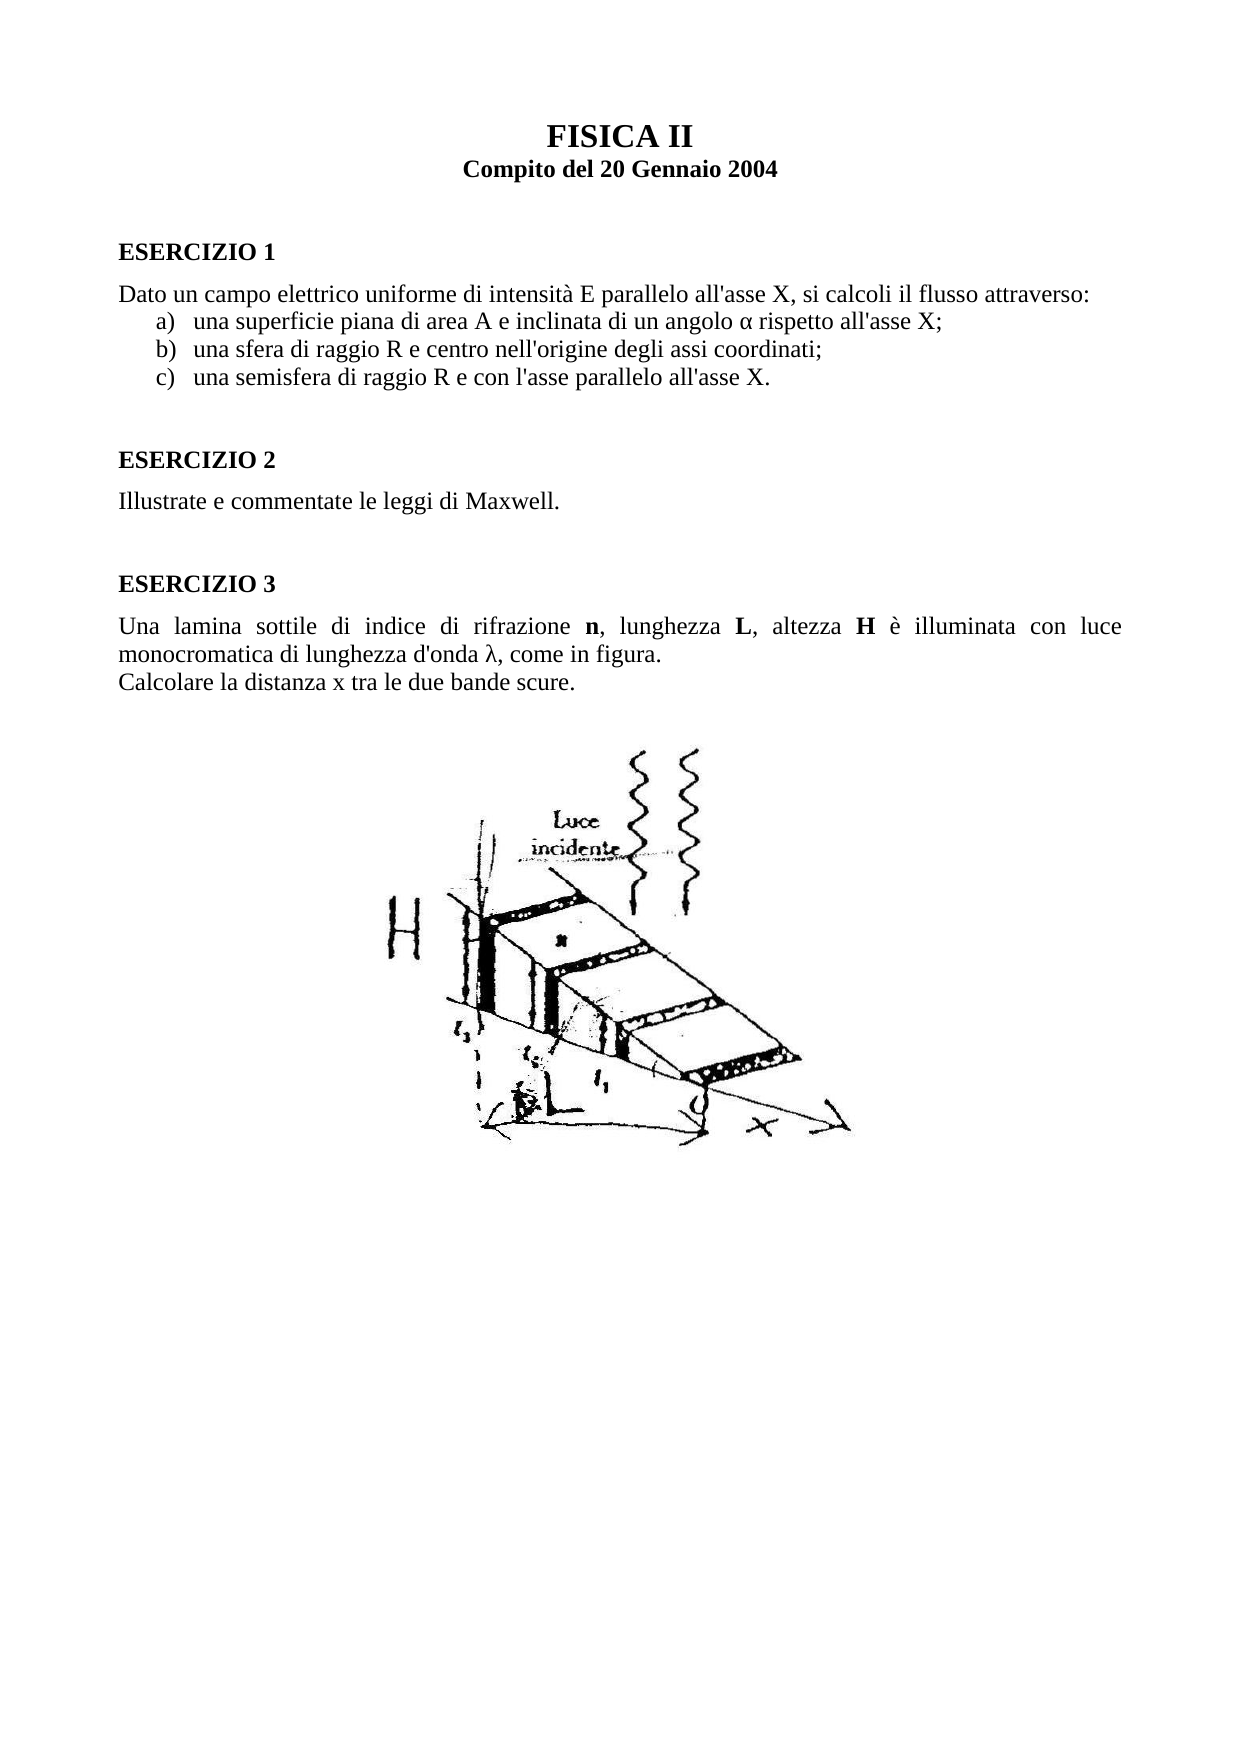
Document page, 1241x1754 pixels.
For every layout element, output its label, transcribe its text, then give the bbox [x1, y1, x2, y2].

text Illustrate e commentate le leggi di Maxwell. [118, 487, 1122, 515]
text Una lamina sottile di indice di rifrazione n, lunghezza L, altezza H è illuminata con luce monocromatica di lunghezza d'onda λ, come in figura. [118, 612, 1122, 668]
text Calcolare la distanza x tra le due bande scure. [118, 668, 1122, 695]
list una sfera di raggio R e centro nell'origine degli assi coordinati; [156, 335, 1122, 363]
list una semisfera di raggio R e con l'asse parallelo all'asse X. [156, 363, 1122, 391]
list una superficie piana di area A e inclinata di un angolo α rispetto all'asse X; [156, 307, 1122, 335]
picture [365, 723, 875, 1179]
text ESERCIZIO 3 [118, 571, 1122, 598]
text ESERCIZIO 2 [118, 446, 1122, 474]
text FISICA II [118, 118, 1122, 155]
text Compito del 20 Gennaio 2004 [118, 155, 1122, 183]
text Dato un campo elettrico uniforme di intensità E parallelo all'asse X, si calcoli il flusso attraverso: [118, 280, 1122, 307]
text ESERCIZIO 1 [118, 238, 1122, 266]
